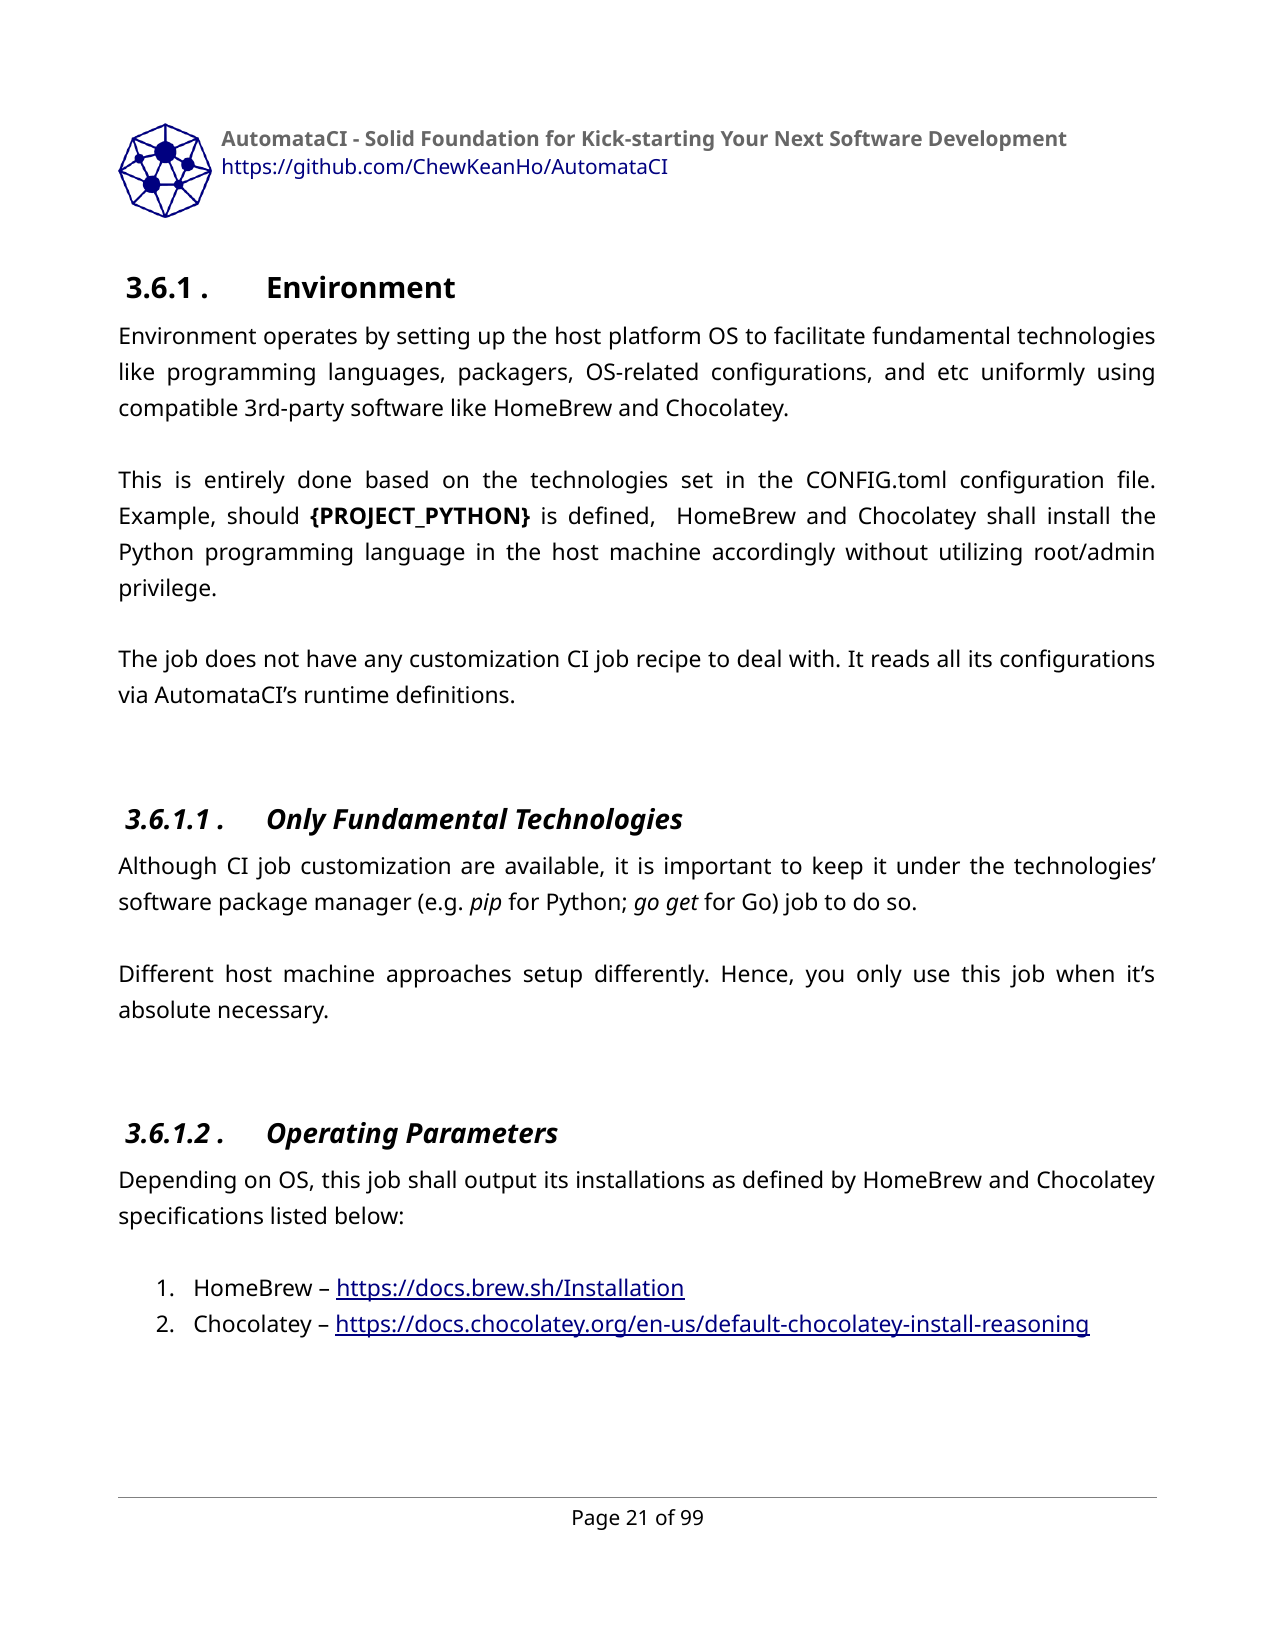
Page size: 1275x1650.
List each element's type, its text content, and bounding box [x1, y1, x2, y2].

text The job does not have any customization CI job recipe to deal with. It reads all its configurations via AutomataCI’s runtime definitions. [118, 643, 1157, 711]
list HomeBrew – https://docs.brew.sh/Installation [156, 1272, 1157, 1303]
subtitle Operating Parameters [118, 1114, 1157, 1152]
text This is entirely done based on the technologies set in the CONFIG.toml configuration file. Example, should {PROJECT_PYTHON} is defined, HomeBrew and Chocolatey shall install the Python programming language in the host machine accordingly without utilizing root/admin privilege. [118, 464, 1157, 603]
text Different host machine approaches setup differently. Hence, you only use this job when it’s absolute necessary. [118, 958, 1157, 1025]
text Depending on OS, this job shall output its installations as defined by HomeBrew and Chocolatey specifications listed below: [118, 1164, 1157, 1231]
list Chocolatey – https://docs.chocolatey.org/en-us/default-chocolatey-install-reasoning [156, 1308, 1157, 1339]
subtitle Environment [118, 267, 1157, 307]
subtitle Only Fundamental Technologies [118, 799, 1157, 837]
picture [118, 123, 212, 218]
text Although CI job customization are available, it is important to keep it under the technologies’ software package manager (e.g. pip for Python; go get for Go) job to do so. [118, 850, 1157, 917]
text Environment operates by setting up the host platform OS to facilitate fundamental technologies like programming languages, packagers, OS-related configurations, and etc uniformly using compatible 3rd-party software like HomeBrew and Chocolatey. [118, 320, 1157, 423]
